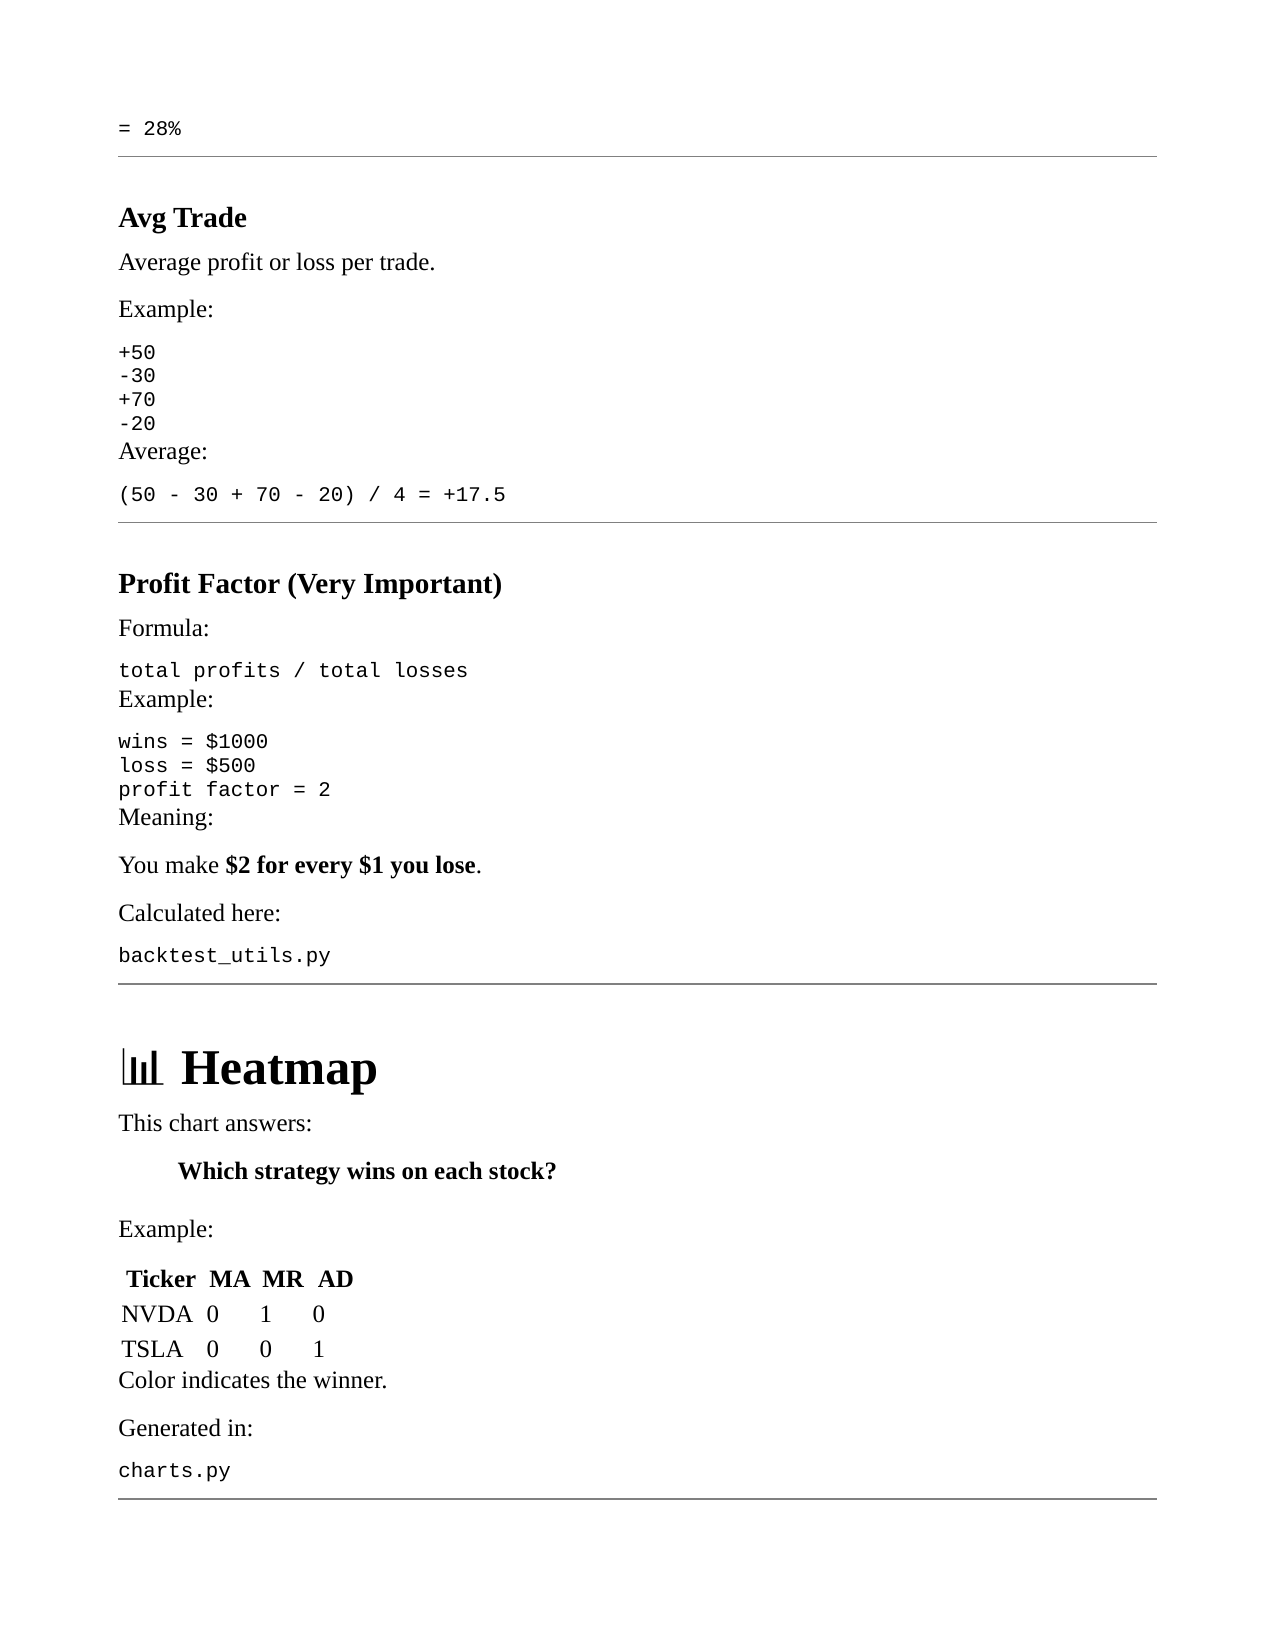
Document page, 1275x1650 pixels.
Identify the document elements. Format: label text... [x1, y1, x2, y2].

table_cell 0 [204, 1296, 256, 1331]
table_header Ticker [118, 1262, 203, 1296]
text Example: [118, 294, 1157, 323]
text Color indicates the winner. [118, 1365, 1157, 1394]
text wins = $1000 [118, 731, 1157, 755]
text +50 [118, 342, 1157, 366]
text backtest_utils.py [118, 945, 1157, 969]
text Average: [118, 436, 1157, 465]
text Formula: [118, 613, 1157, 641]
text -30 [118, 366, 1157, 389]
text profit factor = 2 [118, 779, 1157, 802]
table_header AD [309, 1262, 362, 1296]
table_cell NVDA [118, 1296, 203, 1331]
table_cell 1 [256, 1296, 309, 1331]
text total profits / total losses [118, 660, 1157, 684]
table_header MA [204, 1262, 256, 1296]
text Example: [118, 684, 1157, 713]
text Calculated here: [118, 898, 1157, 926]
table_cell 0 [256, 1331, 309, 1365]
subtitle 📊 Heatmap [118, 1038, 1157, 1096]
table_cell TSLA [118, 1331, 203, 1365]
text Meaning: [118, 802, 1157, 831]
text -20 [118, 413, 1157, 436]
text Which strategy wins on each stock? [177, 1156, 1098, 1184]
table_cell 0 [204, 1331, 256, 1365]
text This chart answers: [118, 1108, 1157, 1137]
subtitle Profit Factor (Very Important) [118, 567, 1157, 600]
table_header MR [256, 1262, 309, 1296]
table_cell 1 [309, 1331, 362, 1365]
text Average profit or loss per trade. [118, 247, 1157, 275]
text (50 - 30 + 70 - 20) / 4 = +17.5 [118, 484, 1157, 508]
text Generated in: [118, 1413, 1157, 1442]
text charts.py [118, 1461, 1157, 1484]
text loss = $500 [118, 755, 1157, 779]
table_cell 0 [309, 1296, 362, 1331]
text Example: [118, 1214, 1157, 1243]
text = 28% [118, 118, 1157, 142]
text You make $2 for every $1 you lose. [118, 850, 1157, 879]
text +70 [118, 389, 1157, 413]
subtitle Avg Trade [118, 201, 1157, 234]
